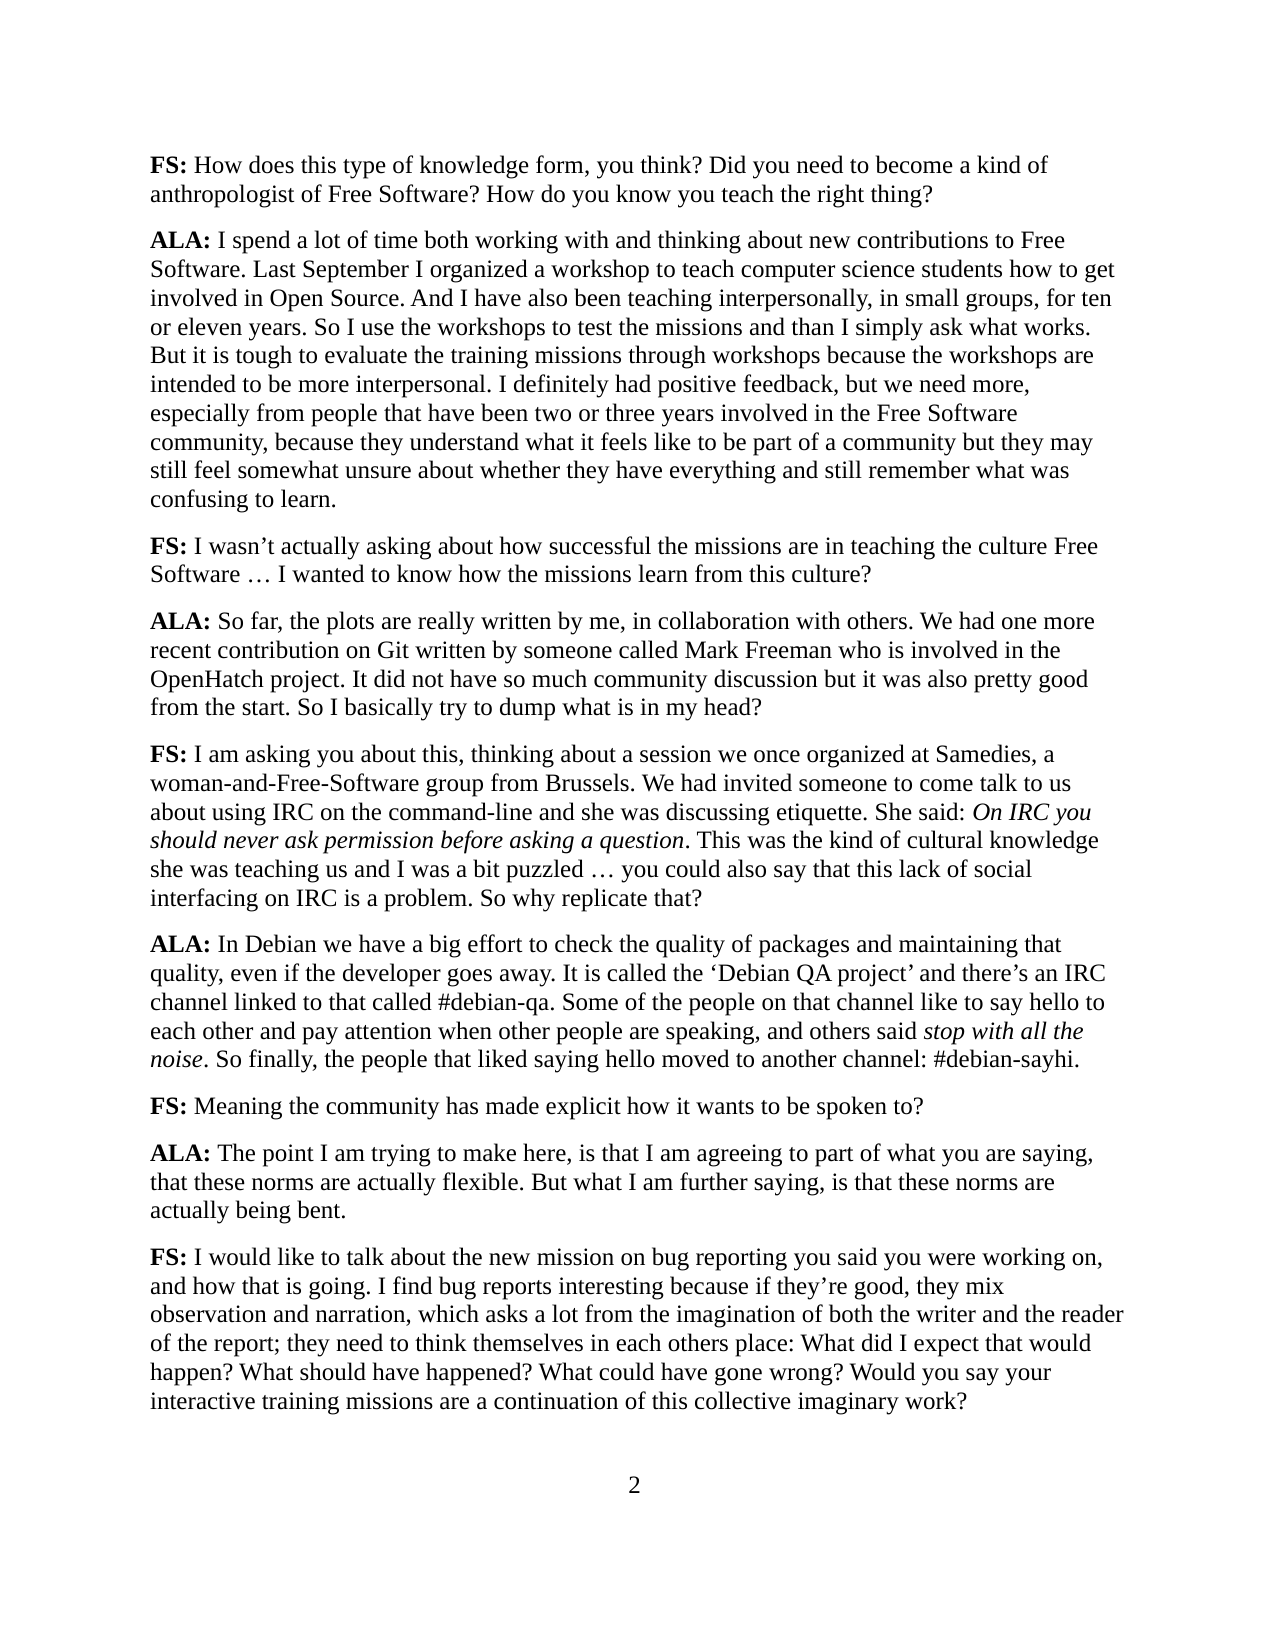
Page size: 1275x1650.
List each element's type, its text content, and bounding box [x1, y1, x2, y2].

text ALA: So far, the plots are really written by me, in collaboration with others. We had one more recent contribution on Git written by someone called Mark Freeman who is involved in the OpenHatch project. It did not have so much community discussion but it was also pretty good from the start. So I basically try to dump what is in my head? [150, 606, 1125, 721]
text FS: How does this type of knowledge form, you think? Did you need to become a kind of anthropologist of Free Software? How do you know you teach the right thing? [150, 150, 1125, 207]
text FS: I would like to talk about the new mission on bug reporting you said you were working on, and how that is going. I find bug reports interesting because if they’re good, they mix observation and narration, which asks a lot from the imagination of both the writer and the reader of the report; they need to think themselves in each others place: What did I expect that would happen? What should have happened? What could have gone wrong? Would you say your interactive training missions are a continuation of this collective imaginary work? [150, 1242, 1125, 1414]
text FS: Meaning the community has made explicit how it wants to be spoken to? [150, 1091, 1125, 1120]
text ALA: I spend a lot of time both working with and thinking about new contributions to Free Software. Last September I organized a workshop to teach computer science students how to get involved in Open Source. And I have also been teaching interpersonally, in small groups, for ten or eleven years. So I use the workshops to test the missions and than I simply ask what works. But it is tough to evaluate the training missions through workshops because the workshops are intended to be more interpersonal. I definitely had positive feedback, but we need more, especially from people that have been two or three years involved in the Free Software community, because they understand what it feels like to be part of a community but they may still feel somewhat unsure about whether they have everything and still remember what was confusing to learn. [150, 225, 1125, 513]
text FS: I wasn’t actually asking about how successful the missions are in teaching the culture Free Software … I wanted to know how the missions learn from this culture? [150, 531, 1125, 588]
text FS: I am asking you about this, thinking about a session we once organized at Samedies, a woman-and-Free-Software group from Brussels. We had invited someone to come talk to us about using IRC on the command-line and she was discussing etiquette. She said: On IRC you should never ask permission before asking a question. This was the kind of cultural knowledge she was teaching us and I was a bit puzzled … you could also say that this lack of social interfacing on IRC is a problem. So why replicate that? [150, 739, 1125, 912]
text ALA: In Debian we have a big effort to check the quality of packages and maintaining that quality, even if the developer goes away. It is called the ‘Debian QA project’ and there’s an IRC channel linked to that called #debian-qa. Some of the people on that channel like to say hello to each other and pay attention when other people are speaking, and others said stop with all the noise. So finally, the people that liked saying hello moved to another channel: #debian-sayhi. [150, 929, 1125, 1073]
text ALA: The point I am trying to make here, is that I am agreeing to part of what you are saying, that these norms are actually flexible. But what I am further saying, is that these norms are actually being bent. [150, 1138, 1125, 1224]
